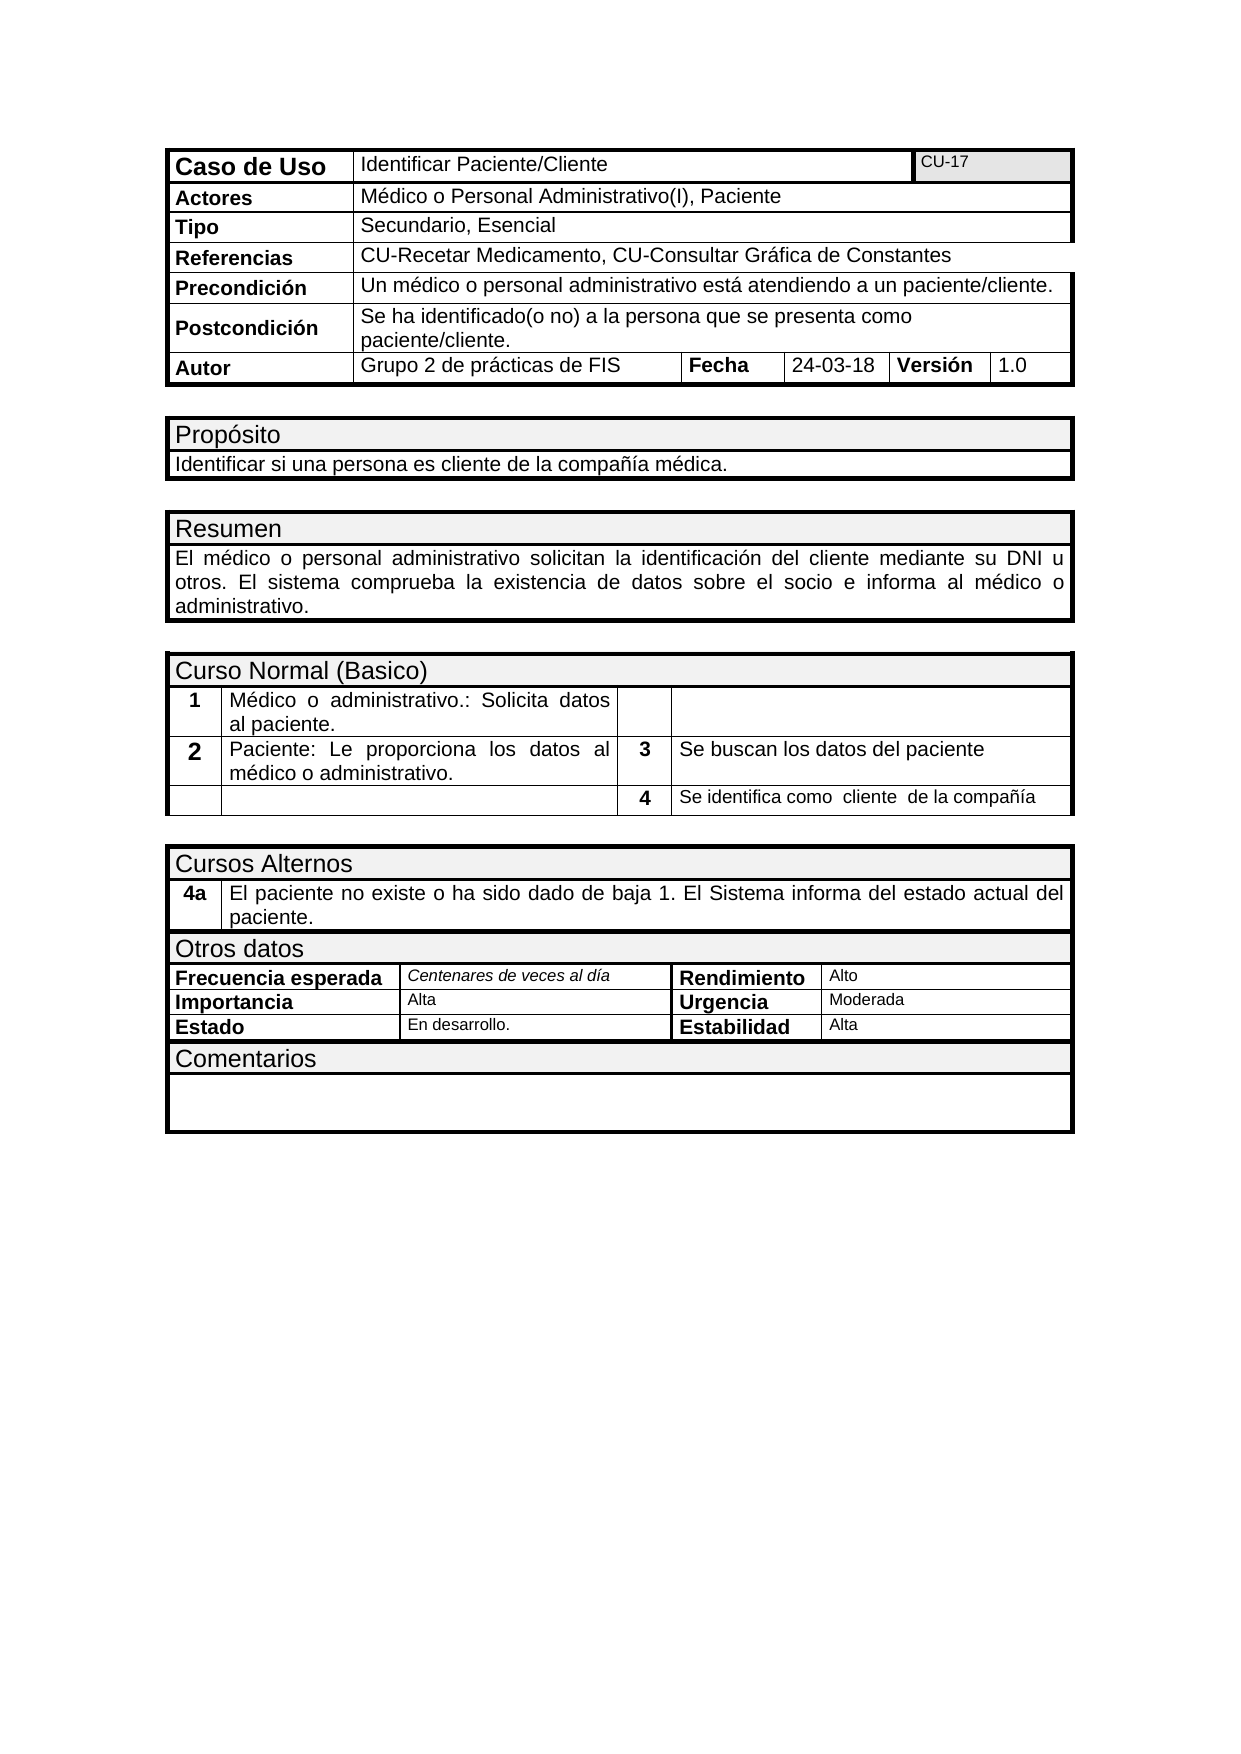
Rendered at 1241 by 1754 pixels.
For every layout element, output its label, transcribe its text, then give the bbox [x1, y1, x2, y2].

table_cell Comentarios [170, 1044, 1070, 1072]
table_cell Importancia [170, 990, 399, 1014]
table_cell Actores [170, 184, 353, 211]
table_cell Alto [822, 965, 1070, 989]
table_cell CU-Recetar Medicamento, CU-Consultar Gráfica de Constantes [354, 243, 1073, 272]
table_header Resumen [170, 514, 1070, 543]
table_cell Alta [822, 1015, 1070, 1039]
table_cell Otros datos [170, 934, 1070, 962]
table_header Caso de Uso [170, 152, 353, 181]
table_cell Moderada [822, 990, 1070, 1014]
table_cell [672, 688, 1070, 736]
table_header CU-17 [916, 152, 1070, 181]
table_cell 1.0 [991, 353, 1070, 382]
table_cell Estado [170, 1015, 399, 1039]
table_cell [170, 1075, 1070, 1129]
table_cell Se buscan los datos del paciente [672, 737, 1070, 785]
table_cell Referencias [170, 243, 353, 272]
table_header Cursos Alternos [170, 849, 1070, 878]
table_cell Grupo 2 de prácticas de FIS [354, 353, 681, 382]
table_cell [170, 786, 221, 814]
table_cell Precondición [170, 273, 353, 303]
table_cell [222, 786, 617, 814]
table_cell 1 [170, 688, 221, 736]
table_cell Postcondición [170, 304, 353, 352]
table_cell Paciente: Le proporciona los datos al médico o administrativo. [222, 737, 617, 785]
table_header Curso Normal (Basico) [170, 656, 1070, 685]
table_cell 4a [170, 881, 221, 929]
table_header Propósito [170, 420, 1070, 449]
table_cell El paciente no existe o ha sido dado de baja 1. El Sistema informa del estado actual del paciente. [222, 881, 1070, 929]
table_cell Médico o Personal Administrativo(I), Paciente [354, 184, 1070, 211]
table_cell En desarrollo. [401, 1015, 670, 1039]
table_cell 24-03-18 [785, 353, 889, 382]
table_cell Identificar si una persona es cliente de la compañía médica. [170, 452, 1070, 476]
table_cell Centenares de veces al día [401, 965, 670, 989]
table_cell 3 [618, 737, 671, 785]
table_cell Rendimiento [673, 965, 821, 989]
table_cell El médico o personal administrativo solicitan la identificación del cliente mediante su DNI u otros. El sistema comprueba la existencia de datos sobre el socio e informa al médico o administrativo. [170, 546, 1070, 618]
table_cell Secundario, Esencial [354, 213, 1070, 242]
table_cell Alta [401, 990, 670, 1014]
table_header Identificar Paciente/Cliente [354, 152, 911, 181]
table_cell Fecha [682, 353, 784, 382]
table_cell 4 [618, 786, 671, 814]
table_cell Médico o administrativo.: Solicita datos al paciente. [222, 688, 617, 736]
table_cell Se ha identificado(o no) a la persona que se presenta como paciente/cliente. [354, 304, 1070, 352]
table_cell 2 [170, 737, 221, 785]
table_cell Urgencia [673, 990, 821, 1014]
table_cell Autor [170, 353, 353, 382]
table_cell Estabilidad [673, 1015, 821, 1039]
table_cell [618, 688, 671, 736]
table_cell Frecuencia esperada [170, 965, 399, 989]
table_cell Se identifica como cliente de la compañía [672, 786, 1070, 814]
table_cell Un médico o personal administrativo está atendiendo a un paciente/cliente. [354, 273, 1070, 303]
table_cell Versión [890, 353, 990, 382]
table_cell Tipo [170, 213, 353, 242]
